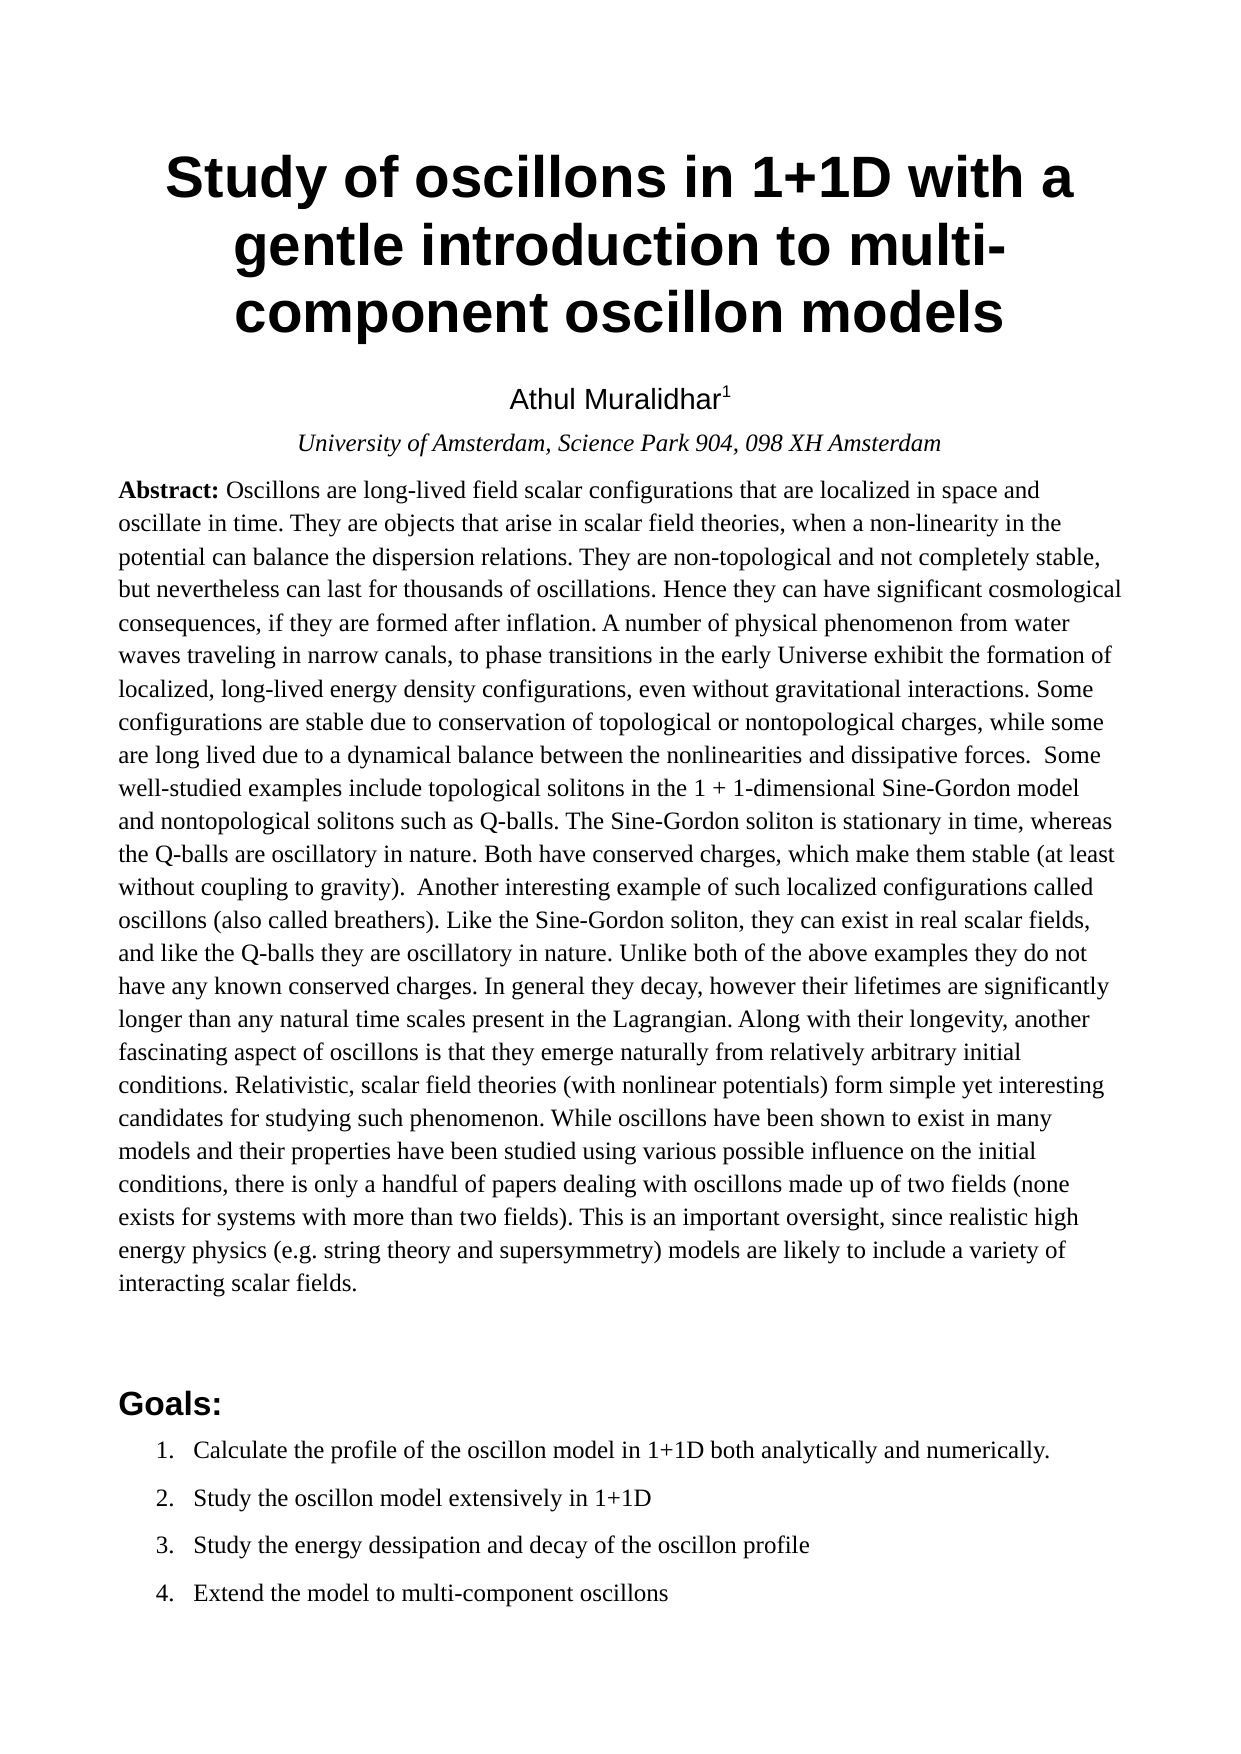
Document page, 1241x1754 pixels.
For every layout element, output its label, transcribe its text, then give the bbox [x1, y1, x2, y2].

subtitle Athul Muralidhar1 [118, 382, 1122, 415]
text University of Amsterdam, Science Park 904, 098 XH Amsterdam [118, 428, 1122, 457]
list Extend the model to multi-component oscillons [156, 1578, 1122, 1607]
list Study the energy dessipation and decay of the oscillon profile [156, 1530, 1122, 1559]
list Calculate the profile of the oscillon model in 1+1D both analytically and numerically. [156, 1435, 1122, 1464]
list Study the oscillon model extensively in 1+1D [156, 1483, 1122, 1512]
subtitle Goals: [118, 1384, 1122, 1423]
text Abstract: Oscillons are long-lived field scalar configurations that are localized in space and oscillate in time. They are objects that arise in scalar field theories, when a non-linearity in the potential can balance the dispersion relations. They are non-topological and not completely stable, but nevertheless can last for thousands of oscillations. Hence they can have significant cosmological consequences, if they are formed after inflation. A number of physical phenomenon from water waves traveling in narrow canals, to phase transitions in the early Universe exhibit the formation of localized, long-lived energy density configurations, even without gravitational interactions. Some configurations are stable due to conservation of topological or nontopological charges, while some are long lived due to a dynamical balance between the nonlinearities and dissipative forces. Some well-studied examples include topological solitons in the 1 + 1-dimensional Sine-Gordon model and nontopological solitons such as Q-balls. The Sine-Gordon soliton is stationary in time, whereas the Q-balls are oscillatory in nature. Both have conserved charges, which make them stable (at least without coupling to gravity). Another interesting example of such localized configurations called oscillons (also called breathers). Like the Sine-Gordon soliton, they can exist in real scalar fields, and like the Q-balls they are oscillatory in nature. Unlike both of the above examples they do not have any known conserved charges. In general they decay, however their lifetimes are significantly longer than any natural time scales present in the Lagrangian. Along with their longevity, another fascinating aspect of oscillons is that they emerge naturally from relatively arbitrary initial conditions. Relativistic, scalar field theories (with nonlinear potentials) form simple yet interesting candidates for studying such phenomenon. While oscillons have been shown to exist in many models and their properties have been studied using various possible influence on the initial conditions, there is only a handful of papers dealing with oscillons made up of two fields (none exists for systems with more than two fields). This is an important oversight, since realistic high energy physics (e.g. string theory and supersymmetry) models are likely to include a variety of interacting scalar fields. [118, 476, 1122, 1297]
title Study of oscillons in 1+1D with a gentle introduction to multi-component oscillon models [118, 143, 1122, 344]
